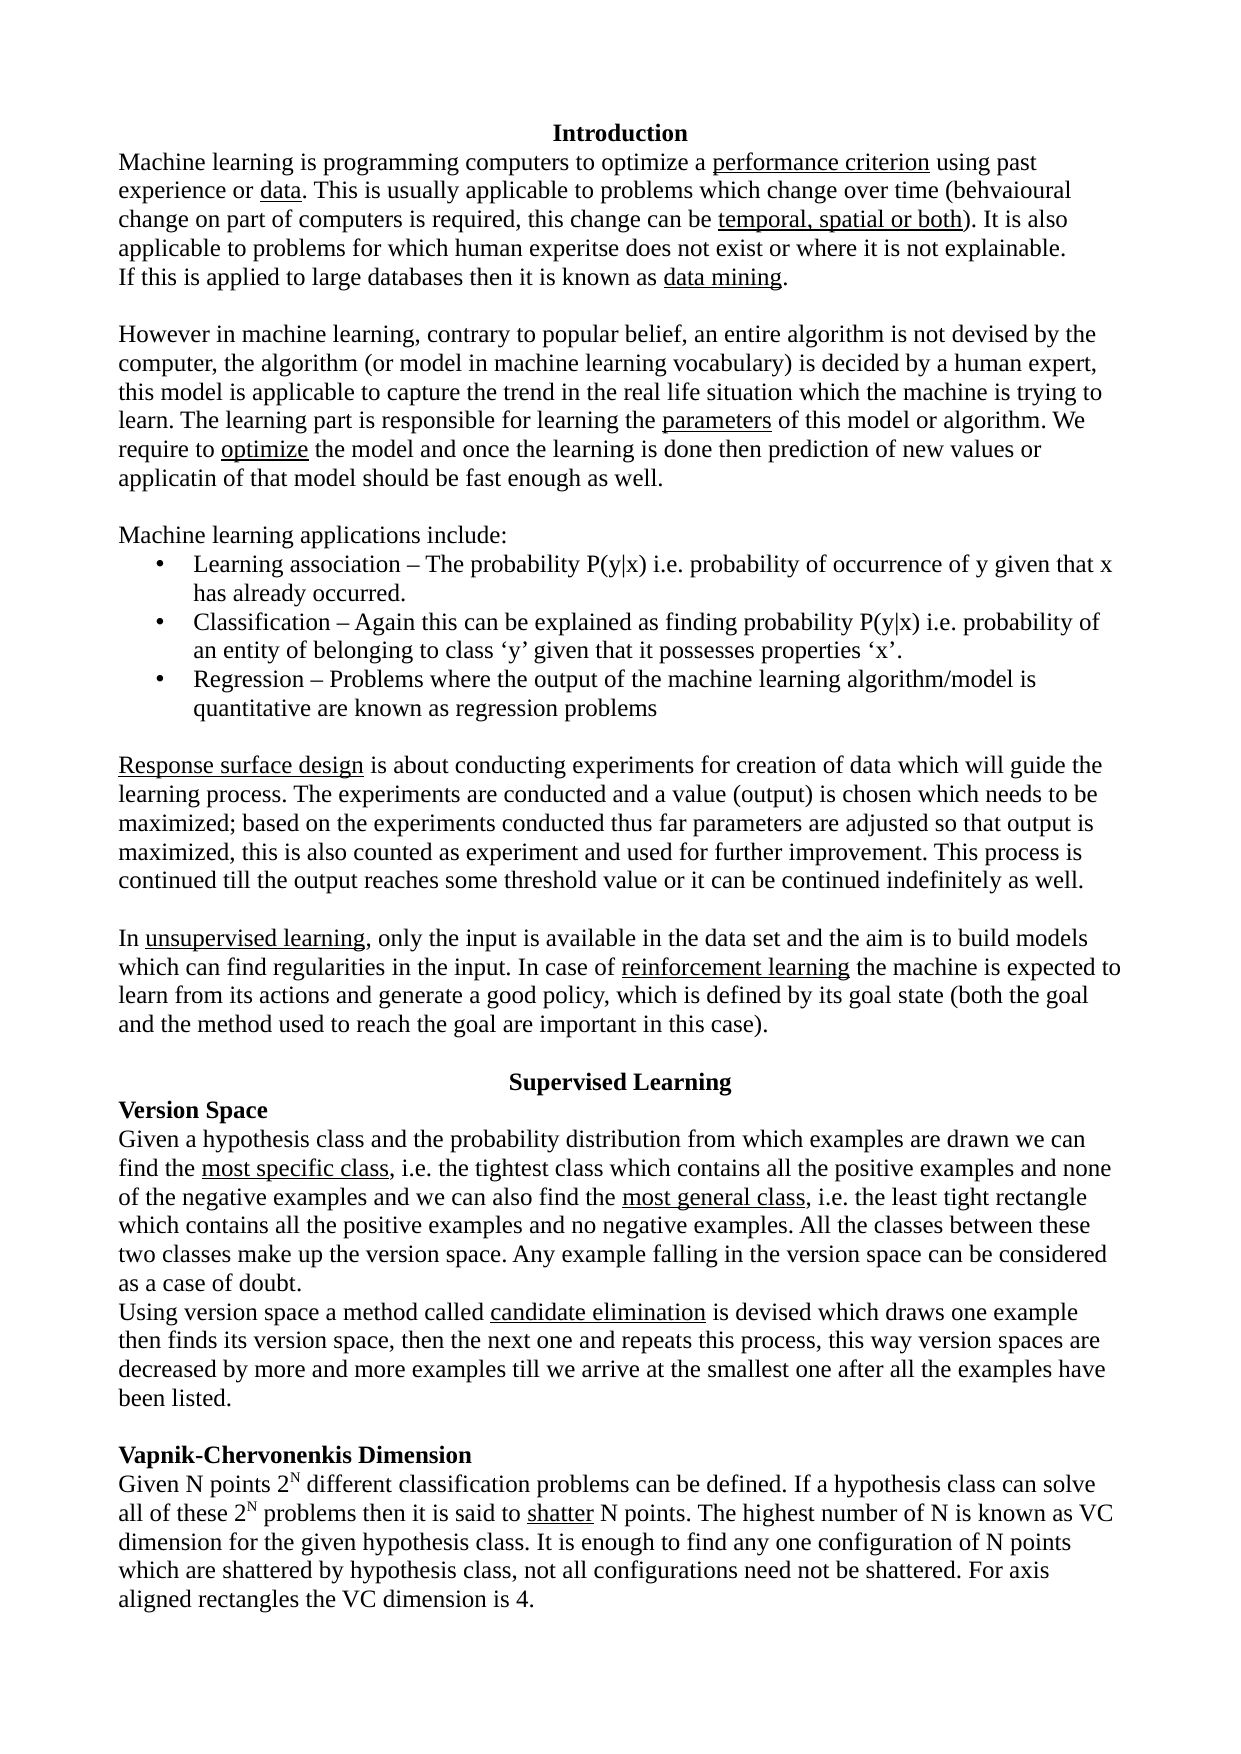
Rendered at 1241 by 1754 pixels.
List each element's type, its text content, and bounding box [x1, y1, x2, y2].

text Version Space [118, 1096, 1122, 1124]
text Supervised Learning [118, 1067, 1122, 1096]
text Machine learning is programming computers to optimize a performance criterion using past experience or data. This is usually applicable to problems which change over time (behvaioural change on part of computers is required, this change can be temporal, spatial or both). It is also applicable to problems for which human experitse does not exist or where it is not explainable. [118, 147, 1122, 262]
text Using version space a method called candidate elimination is devised which draws one example then finds its version space, then the next one and repeats this process, this way version spaces are decreased by more and more examples till we arrive at the smallest one after all the examples have been listed. [118, 1297, 1122, 1412]
text Introduction [118, 118, 1122, 147]
text Given a hypothesis class and the probability distribution from which examples are drawn we can find the most specific class, i.e. the tightest class which contains all the positive examples and none of the negative examples and we can also find the most general class, i.e. the least tight rectangle which contains all the positive examples and no negative examples. All the classes between these two classes make up the version space. Any example falling in the version space can be considered as a case of doubt. [118, 1124, 1122, 1297]
list Learning association – The probability P(y|x) i.e. probability of occurrence of y given that x has already occurred. [156, 549, 1122, 607]
text If this is applied to large databases then it is known as data mining. [118, 262, 1122, 291]
text Response surface design is about conducting experiments for creation of data which will guide the learning process. The experiments are conducted and a value (output) is chosen which needs to be maximized; based on the experiments conducted thus far parameters are adjusted so that output is maximized, this is also counted as experiment and used for further improvement. This process is continued till the output reaches some threshold value or it can be continued indefinitely as well. [118, 751, 1122, 894]
list Classification – Again this can be explained as finding probability P(y|x) i.e. probability of an entity of belonging to class ‘y’ given that it possesses properties ‘x’. [156, 607, 1122, 664]
text In unsupervised learning, only the input is available in the data set and the aim is to build models which can find regularities in the input. In case of reinforcement learning the machine is expected to learn from its actions and generate a good policy, which is defined by its goal state (both the goal and the method used to reach the goal are important in this case). [118, 923, 1122, 1038]
text Vapnik-Chervonenkis Dimension [118, 1441, 1122, 1469]
text However in machine learning, contrary to popular belief, an entire algorithm is not devised by the computer, the algorithm (or model in machine learning vocabulary) is decided by a human expert, this model is applicable to capture the trend in the real life situation which the machine is trying to learn. The learning part is responsible for learning the parameters of this model or algorithm. We require to optimize the model and once the learning is done then prediction of new values or applicatin of that model should be fast enough as well. [118, 319, 1122, 492]
text Given N points 2N different classification problems can be defined. If a hypothesis class can solve all of these 2N problems then it is said to shatter N points. The highest number of N is known as VC dimension for the given hypothesis class. It is enough to find any one configuration of N points which are shattered by hypothesis class, not all configurations need not be shattered. For axis aligned rectangles the VC dimension is 4. [118, 1469, 1122, 1613]
text Machine learning applications include: [118, 521, 1122, 549]
list Regression – Problems where the output of the machine learning algorithm/model is quantitative are known as regression problems [156, 664, 1122, 722]
